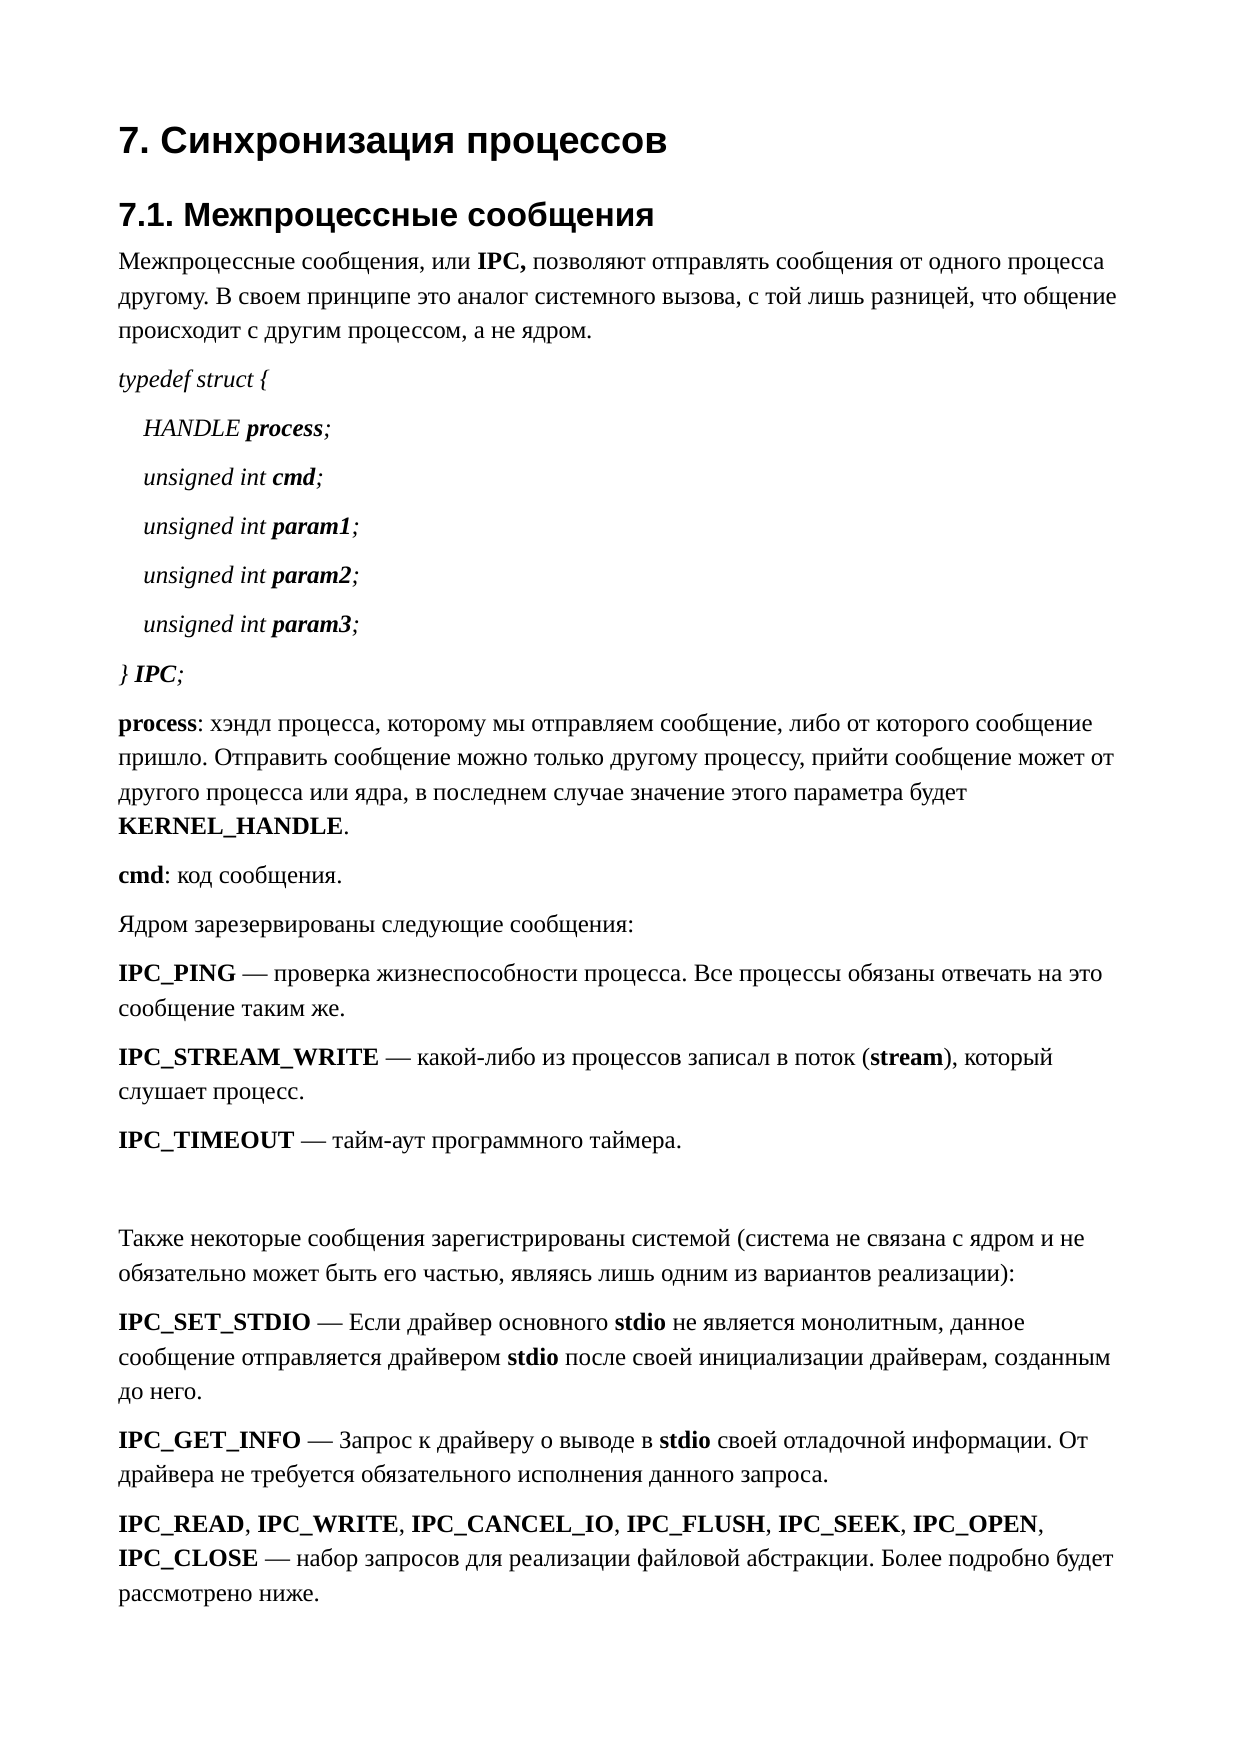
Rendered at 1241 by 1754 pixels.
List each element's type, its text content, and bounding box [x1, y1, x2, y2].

text IPC_READ, IPC_WRITE, IPC_CANCEL_IO, IPC_FLUSH, IPC_SEEK, IPC_OPEN, IPC_CLOSE — набор запросов для реализации файловой абстракции. Более подробно будет рассмотрено ниже. [118, 1509, 1122, 1606]
text process: хэндл процесса, которому мы отправляем сообщение, либо от которого сообщение пришло. Отправить сообщение можно только другому процессу, прийти сообщение может от другого процесса или ядра, в последнем случае значение этого параметра будет KERNEL_HANDLE. [118, 708, 1122, 840]
text typedef struct { [118, 364, 1122, 393]
text IPC_SET_STDIO — Если драйвер основного stdio не является монолитным, данное сообщение отправляется драйвером stdio после своей инициализации драйверам, созданным до него. [118, 1307, 1122, 1405]
text unsigned int param3; [118, 609, 1122, 638]
text unsigned int param1; [118, 511, 1122, 540]
text IPC_GET_INFO — Запрос к драйверу о выводе в stdio своей отладочной информации. От драйвера не требуется обязательного исполнения данного запроса. [118, 1425, 1122, 1488]
text cmd: код сообщения. [118, 860, 1122, 889]
text unsigned int cmd; [118, 462, 1122, 491]
subtitle 7.1. Межпроцессные сообщения [118, 195, 1122, 234]
text IPC_TIMEOUT — тайм-аут программного таймера. [118, 1125, 1122, 1154]
text Межпроцессные сообщения, или IPC, позволяют отправлять сообщения от одного процесса другому. В своем принципе это аналог системного вызова, с той лишь разницей, что общение происходит с другим процессом, а не ядром. [118, 246, 1122, 344]
text IPC_STREAM_WRITE — какой-либо из процессов записал в поток (stream), который слушает процесс. [118, 1042, 1122, 1105]
text HANDLE process; [118, 413, 1122, 442]
text unsigned int param2; [118, 561, 1122, 589]
text Ядром зарезервированы следующие сообщения: [118, 909, 1122, 938]
subtitle 7. Синхронизация процессов [118, 118, 1122, 162]
text } IPC; [118, 659, 1122, 687]
text IPC_PING — проверка жизнеспособности процесса. Все процессы обязаны отвечать на это сообщение таким же. [118, 958, 1122, 1022]
text Также некоторые сообщения зарегистрированы системой (система не связана с ядром и не обязательно может быть его частью, являясь лишь одним из вариантов реализации): [118, 1223, 1122, 1287]
